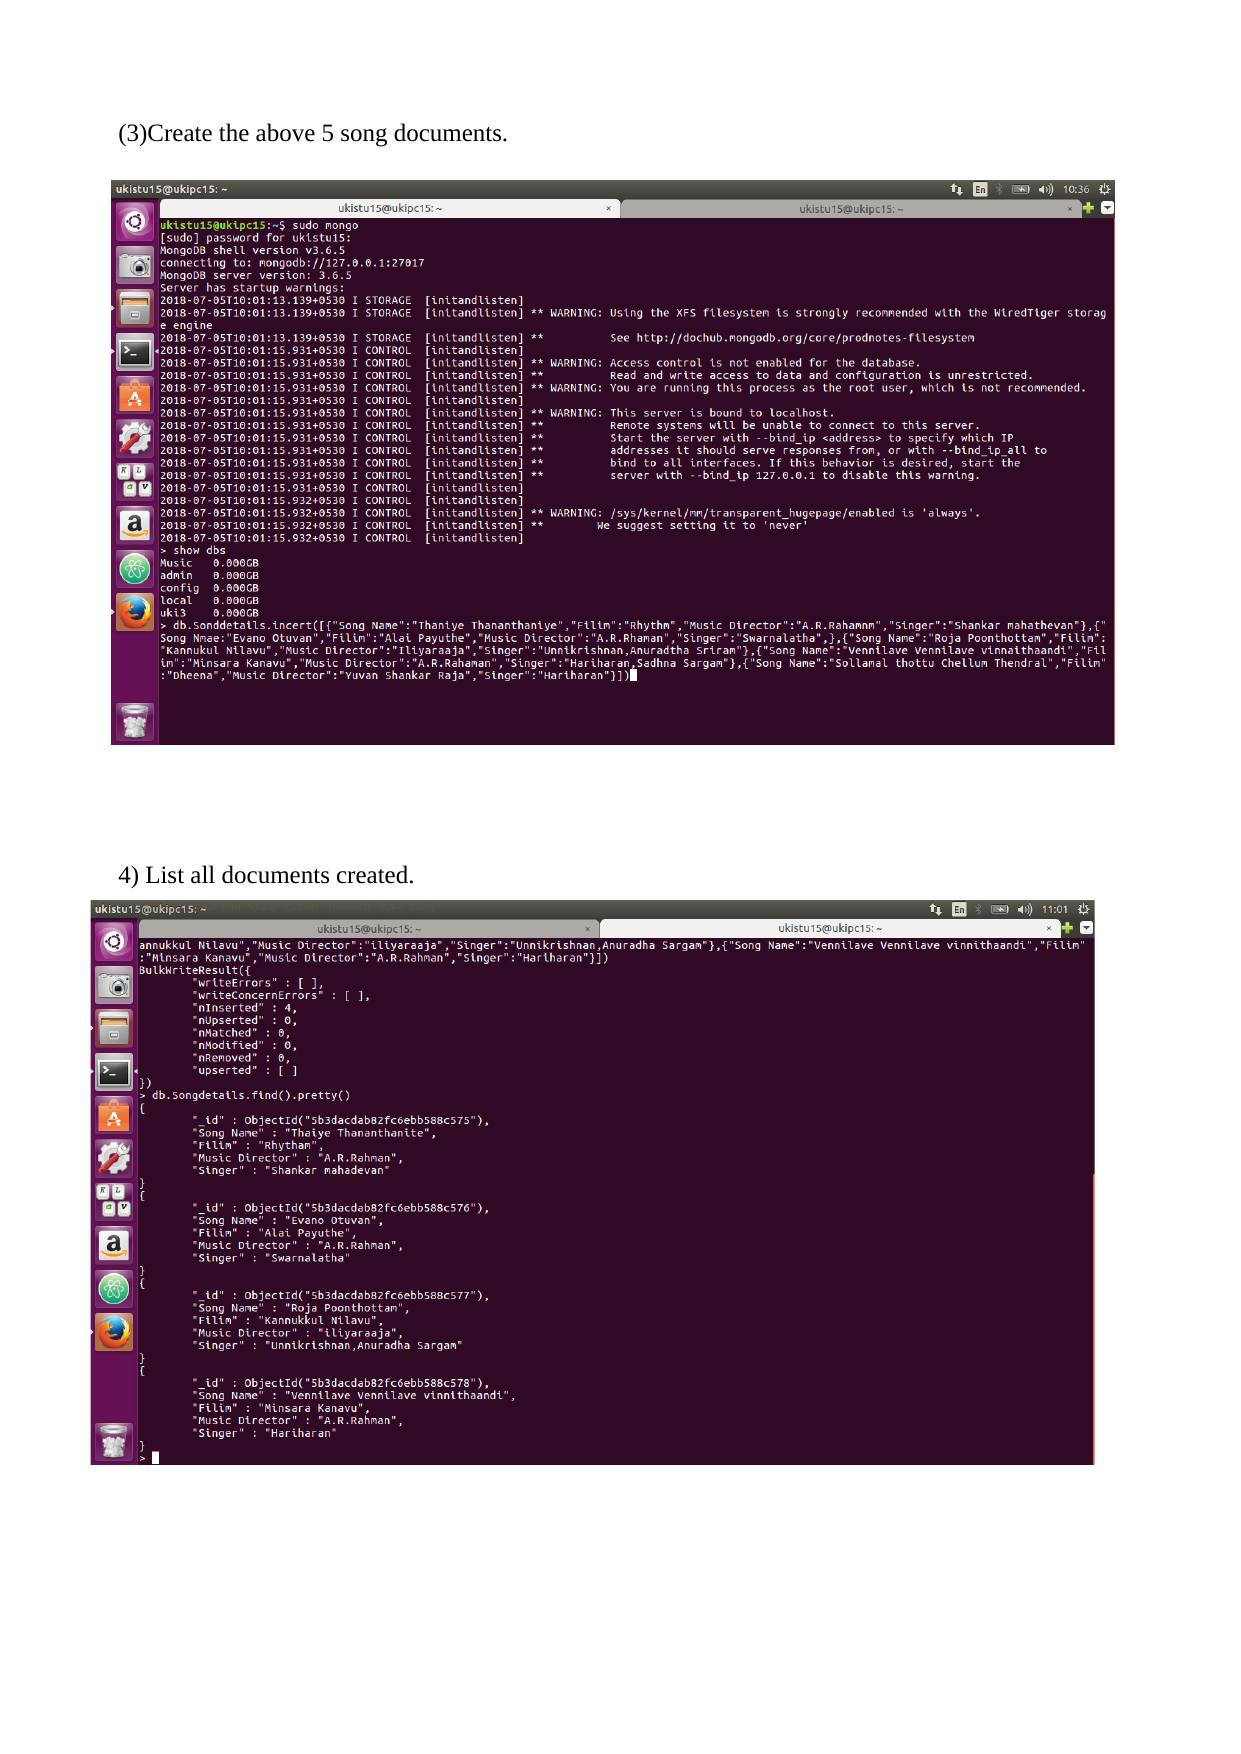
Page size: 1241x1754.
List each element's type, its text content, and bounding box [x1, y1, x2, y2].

picture [90, 900, 1095, 1465]
text 4) List all documents created. [118, 860, 1122, 889]
picture [111, 180, 1115, 745]
text (3)Create the above 5 song documents. [118, 118, 1122, 147]
